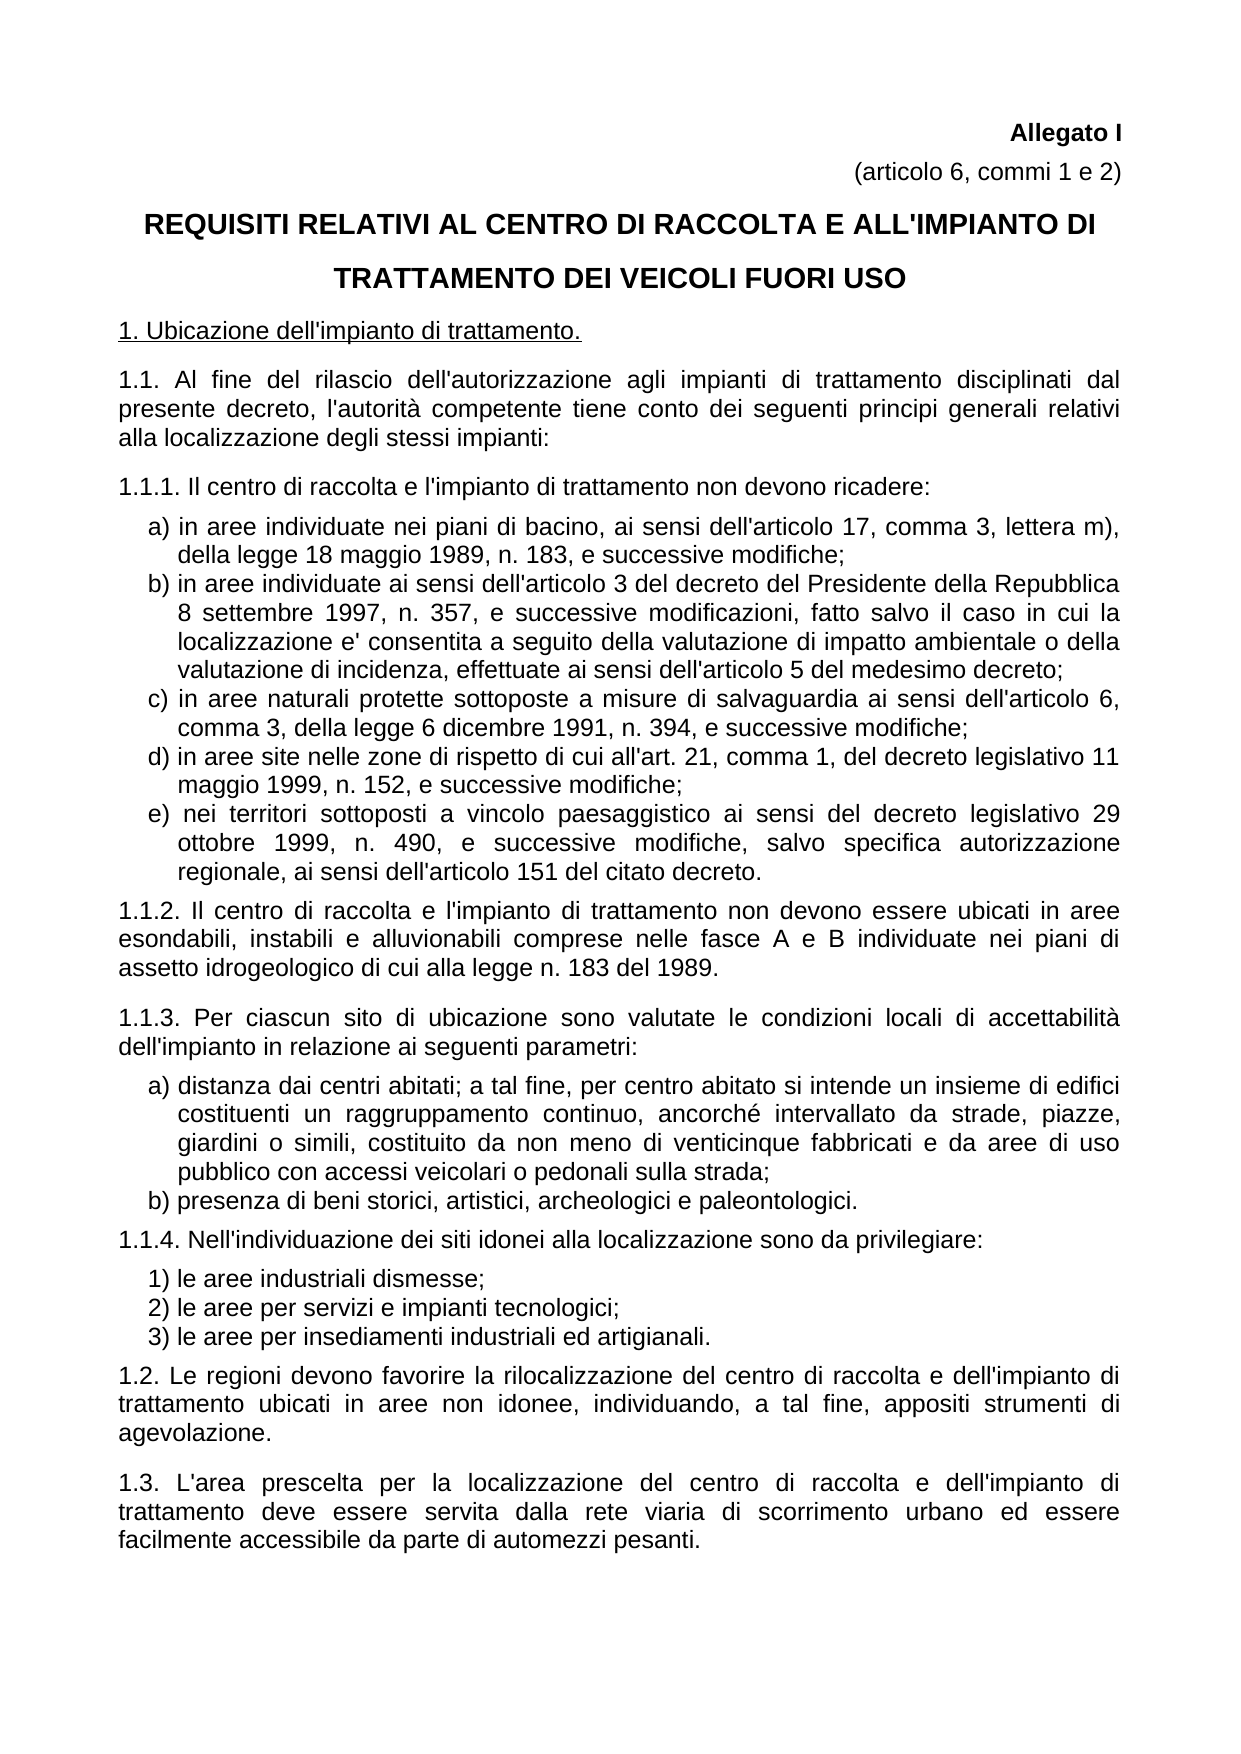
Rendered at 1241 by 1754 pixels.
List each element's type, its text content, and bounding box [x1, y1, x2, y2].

text 1.1. Al fine del rilascio dell'autorizzazione agli impianti di trattamento disciplinati dal presente decreto, l'autorità competente tiene conto dei seguenti principi generali relativi alla localizzazione degli stessi impianti: [118, 365, 1122, 451]
text TRATTAMENTO DEI VEICOLI FUORI USO [118, 261, 1122, 295]
text 1.1.2. Il centro di raccolta e l'impianto di trattamento non devono essere ubicati in aree esondabili, instabili e alluvionabili comprese nelle fasce A e B individuate nei piani di assetto idrogeologico di cui alla legge n. 183 del 1989. [118, 896, 1122, 982]
text b) presenza di beni storici, artistici, archeologici e paleontologici. [148, 1186, 1122, 1214]
text (articolo 6, commi 1 e 2) [118, 157, 1122, 186]
text REQUISITI RELATIVI AL CENTRO DI RACCOLTA E ALL'IMPIANTO DI [118, 207, 1122, 240]
text c) in aree naturali protette sottoposte a misure di salvaguardia ai sensi dell'articolo 6, comma 3, della legge 6 dicembre 1991, n. 394, e successive modifiche; [148, 684, 1122, 741]
text 1.1.3. Per ciascun sito di ubicazione sono valutate le condizioni locali di accettabilità dell'impianto in relazione ai seguenti parametri: [118, 1003, 1122, 1060]
text 1.3. L'area prescelta per la localizzazione del centro di raccolta e dell'impianto di trattamento deve essere servita dalla rete viaria di scorrimento urbano ed essere facilmente accessibile da parte di automezzi pesanti. [118, 1468, 1122, 1554]
text 1.1.4. Nell'individuazione dei siti idonei alla localizzazione sono da privilegiare: [118, 1225, 1122, 1253]
text 1.1.1. Il centro di raccolta e l'impianto di trattamento non devono ricadere: [118, 472, 1122, 501]
text 1. Ubicazione dell'impianto di trattamento. [118, 316, 1122, 344]
text a) in aree individuate nei piani di bacino, ai sensi dell'articolo 17, comma 3, lettera m), della legge 18 maggio 1989, n. 183, e successive modifiche; [148, 511, 1122, 569]
subtitle Allegato I [118, 118, 1122, 147]
text b) in aree individuate ai sensi dell'articolo 3 del decreto del Presidente della Repubblica 8 settembre 1997, n. 357, e successive modificazioni, fatto salvo il caso in cui la localizzazione e' consentita a seguito della valutazione di impatto ambientale o della valutazione di incidenza, effettuate ai sensi dell'articolo 5 del medesimo decreto; [148, 569, 1122, 684]
text d) in aree site nelle zone di rispetto di cui all'art. 21, comma 1, del decreto legislativo 11 maggio 1999, n. 152, e successive modifiche; [148, 741, 1122, 799]
text e) nei territori sottoposti a vincolo paesaggistico ai sensi del decreto legislativo 29 ottobre 1999, n. 490, e successive modifiche, salvo specifica autorizzazione regionale, ai sensi dell'articolo 151 del citato decreto. [148, 799, 1122, 885]
text 2) le aree per servizi e impianti tecnologici; [148, 1293, 1122, 1321]
text 3) le aree per insediamenti industriali ed artigianali. [148, 1321, 1122, 1350]
text 1.2. Le regioni devono favorire la rilocalizzazione del centro di raccolta e dell'impianto di trattamento ubicati in aree non idonee, individuando, a tal fine, appositi strumenti di agevolazione. [118, 1361, 1122, 1447]
text 1) le aree industriali dismesse; [148, 1264, 1122, 1293]
text a) distanza dai centri abitati; a tal fine, per centro abitato si intende un insieme di edifici costituenti un raggruppamento continuo, ancorché intervallato da strade, piazze, giardini o simili, costituito da non meno di venticinque fabbricati e da aree di uso pubblico con accessi veicolari o pedonali sulla strada; [148, 1071, 1122, 1186]
